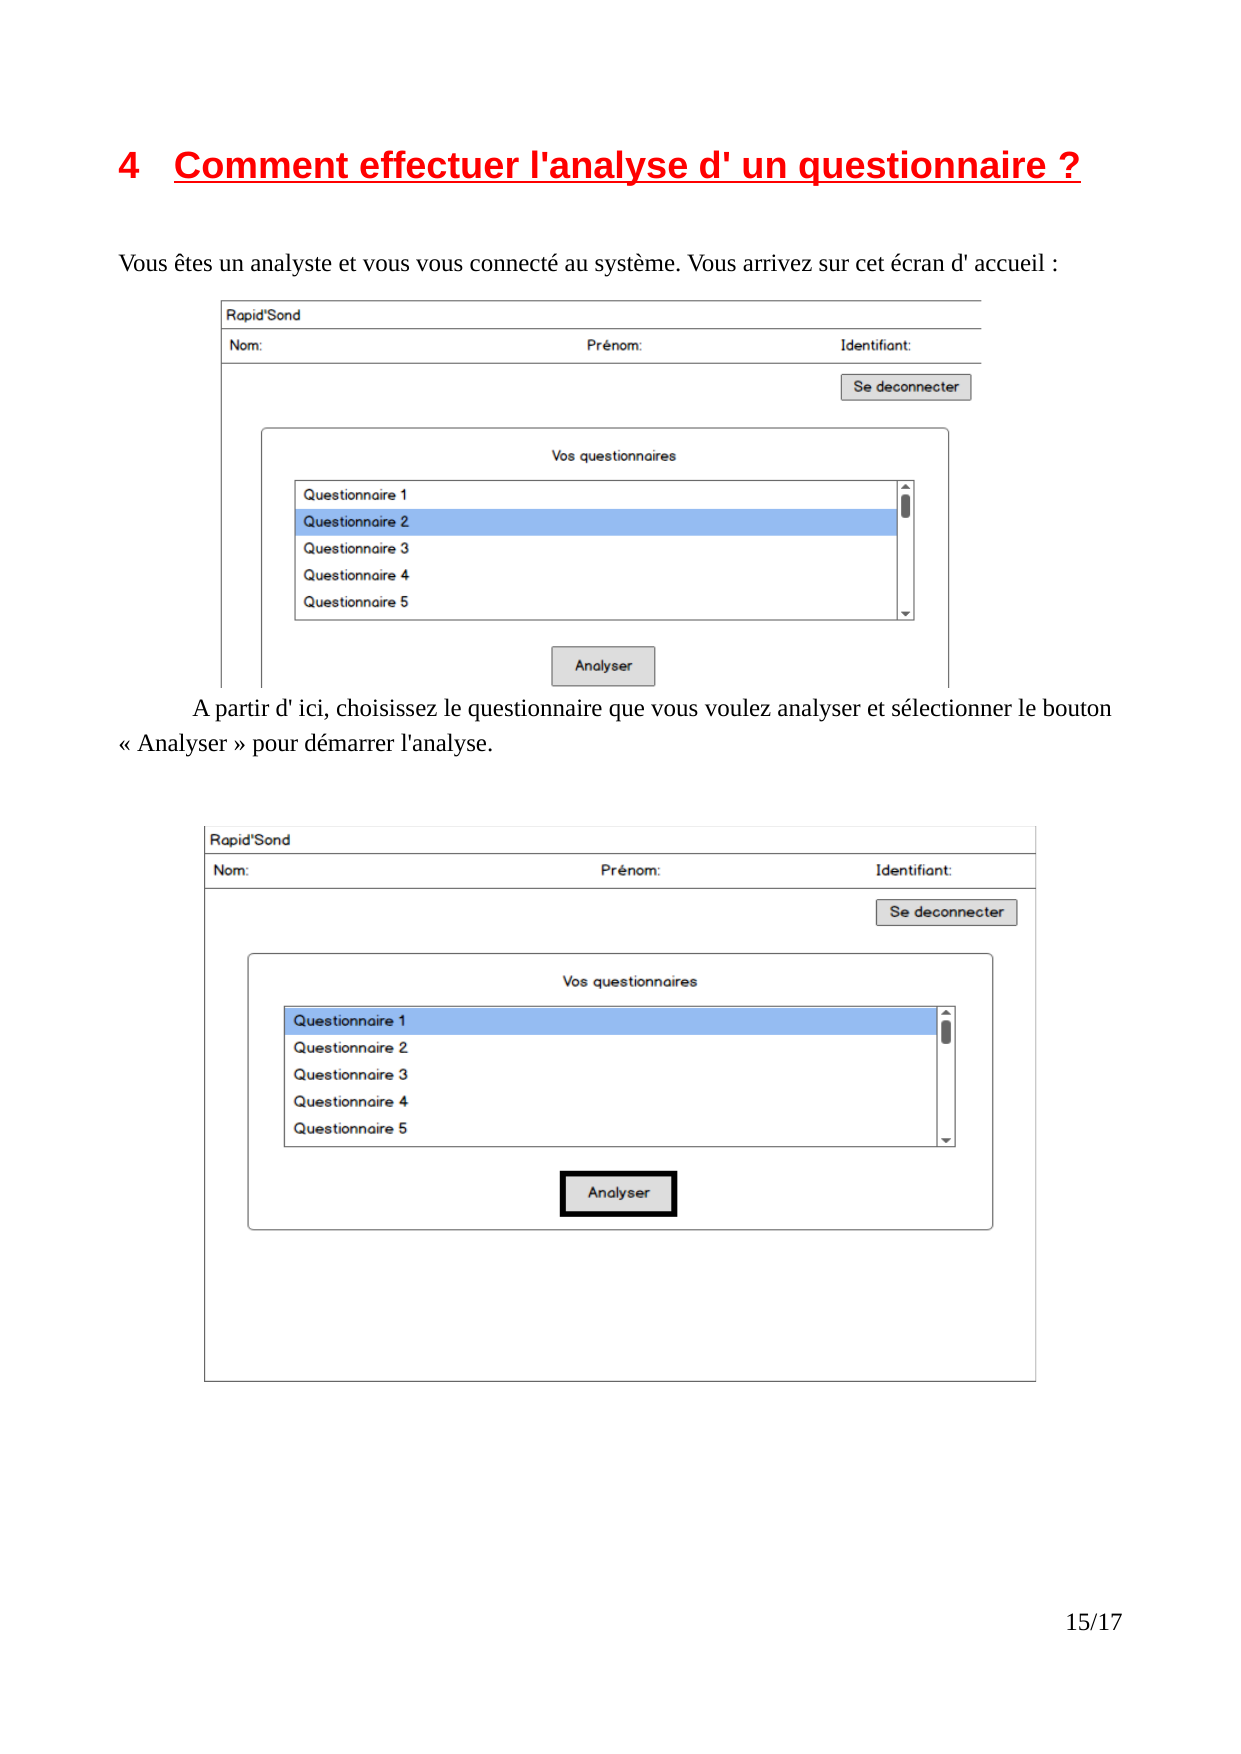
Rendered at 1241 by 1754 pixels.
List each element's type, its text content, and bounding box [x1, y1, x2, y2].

text A partir d' ici, choisissez le questionnaire que vous voulez analyser et sélectionner le bouton « Analyser » pour démarrer l'analyse. [118, 297, 1122, 757]
subtitle Comment effectuer l'analyse d' un questionnaire ? [118, 143, 1122, 187]
picture [204, 826, 1037, 1382]
text Vous êtes un analyste et vous vous connecté au système. Vous arrivez sur cet écran d' accueil : [118, 248, 1122, 277]
picture [202, 285, 286, 688]
